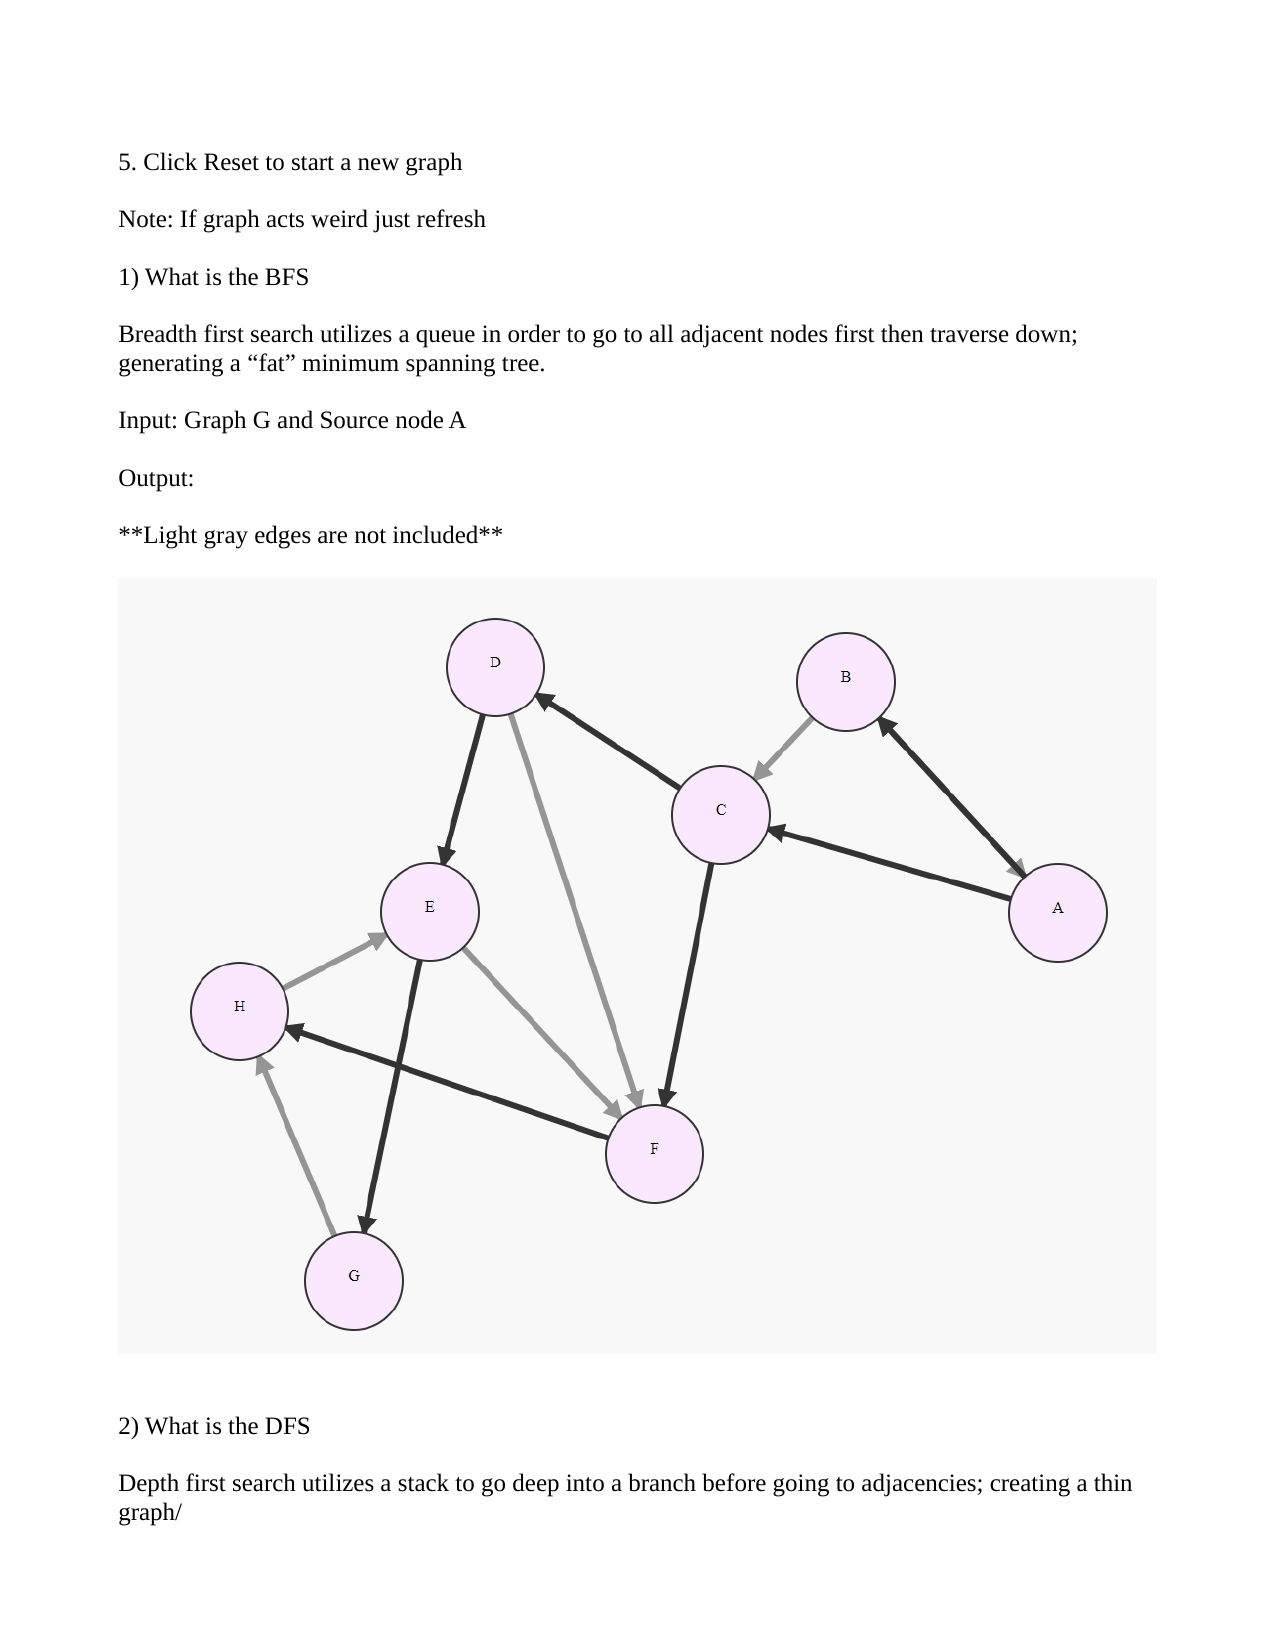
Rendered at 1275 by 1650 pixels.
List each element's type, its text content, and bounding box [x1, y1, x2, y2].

picture [118, 578, 1157, 1354]
text **Light gray edges are not included** [118, 521, 1157, 549]
text Note: If graph acts weird just refresh [118, 204, 1157, 233]
text 1) What is the BFS [118, 262, 1157, 291]
text Breadth first search utilizes a queue in order to go to all adjacent nodes first then traverse down; generating a “fat” minimum spanning tree. [118, 319, 1157, 377]
text 2) What is the DFS [118, 1411, 1157, 1439]
text Output: [118, 463, 1157, 492]
text 5. Click Reset to start a new graph [118, 147, 1157, 176]
text Input: Graph G and Source node A [118, 406, 1157, 434]
text Depth first search utilizes a stack to go deep into a branch before going to adjacencies; creating a thin graph/ [118, 1468, 1157, 1526]
